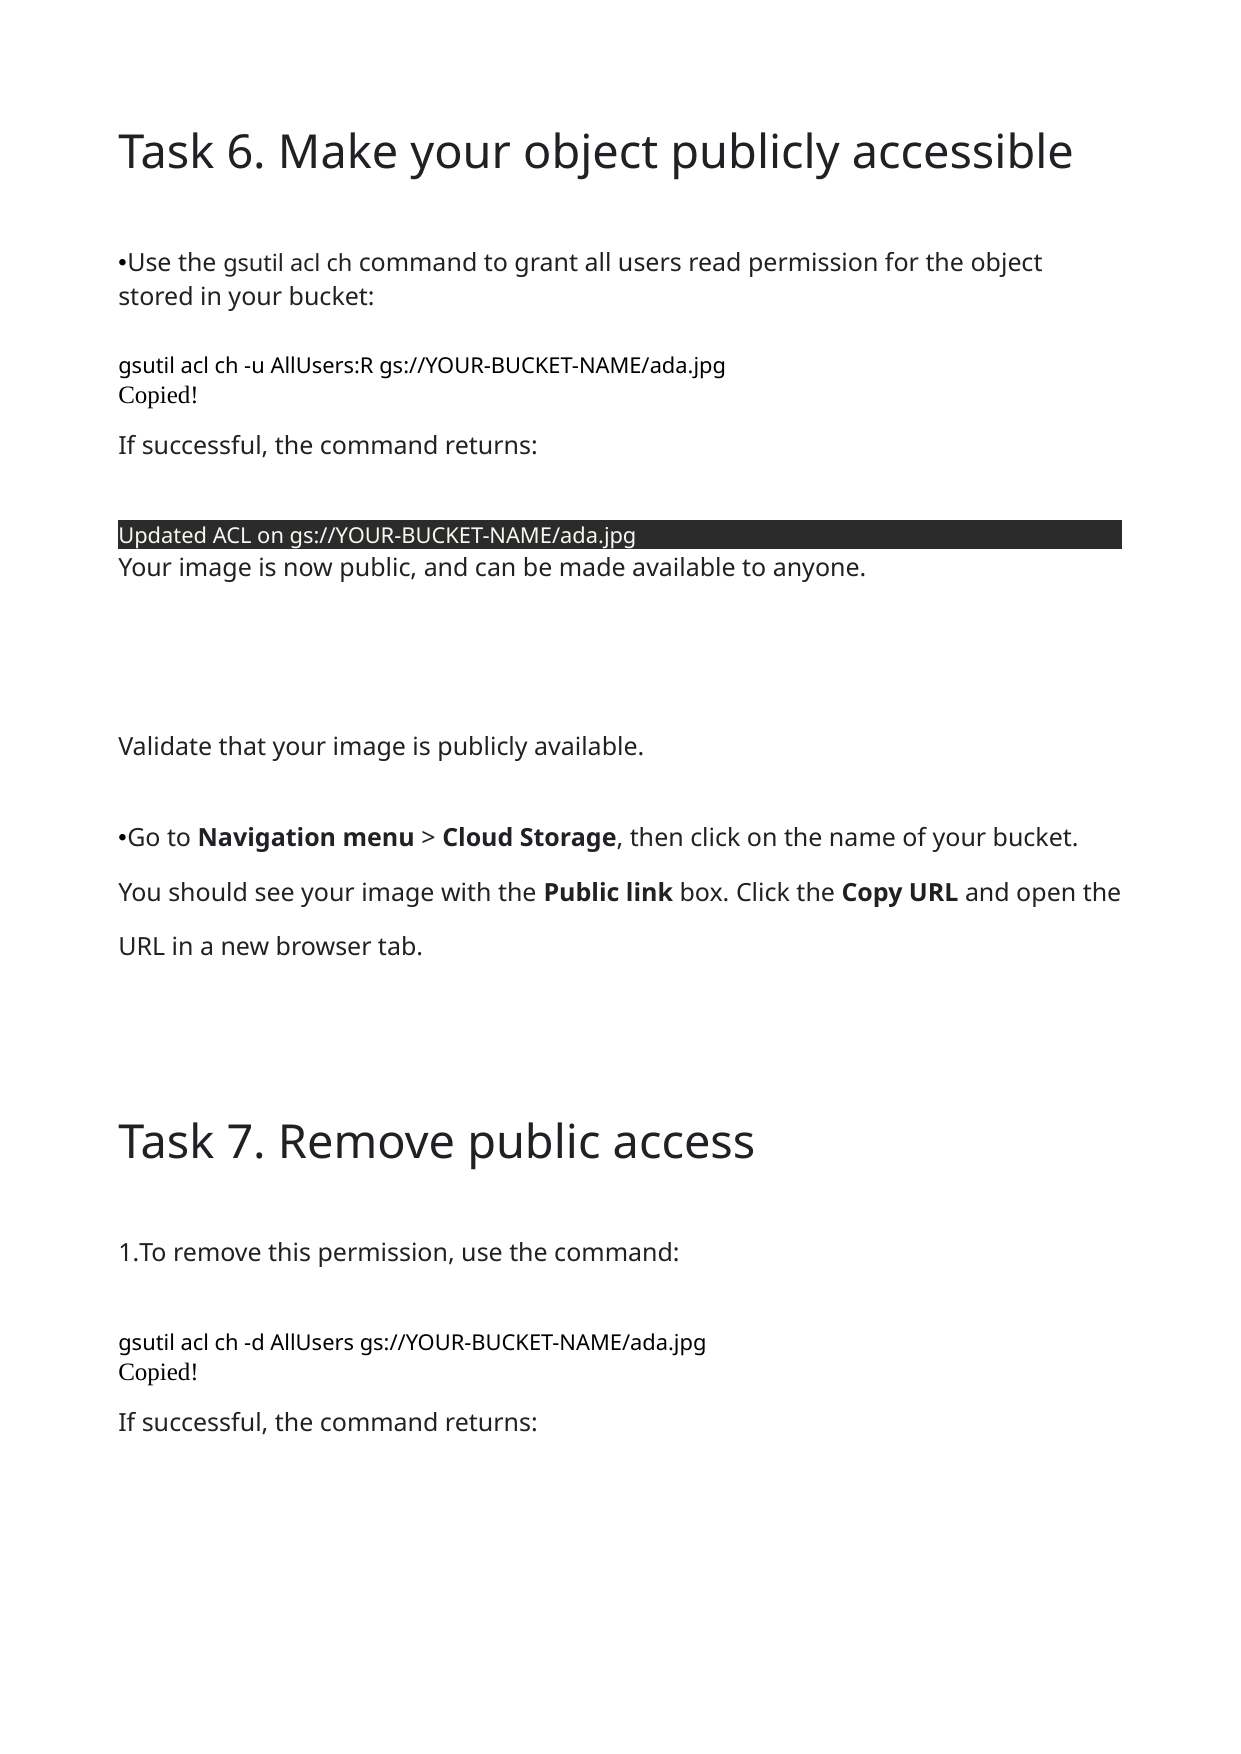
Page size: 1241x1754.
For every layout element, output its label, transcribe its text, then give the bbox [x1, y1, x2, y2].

subtitle Task 6. Make your object publicly accessible [118, 118, 1122, 182]
text Copied! [118, 380, 1109, 409]
text Validate that your image is publicly available. [118, 729, 1122, 763]
text gsutil acl ch -d AllUsers gs://YOUR-BUCKET-NAME/ada.jpg [118, 1327, 1122, 1357]
list Go to Navigation menu > Cloud Storage, then click on the name of your bucket. [118, 820, 1122, 854]
list Use the gsutil acl ch command to grant all users read permission for the object stored in your bucket: [118, 245, 1122, 313]
text You should see your image with the Public link box. Click the Copy URL and open the URL in a new browser tab. [118, 874, 1122, 963]
text If successful, the command returns: [118, 428, 1122, 462]
text gsutil acl ch -u AllUsers:R gs://YOUR-BUCKET-NAME/ada.jpg [118, 350, 1122, 380]
subtitle Task 7. Remove public access [118, 1108, 1122, 1172]
text If successful, the command returns: [118, 1404, 1122, 1438]
text Copied! [118, 1357, 1109, 1385]
list To remove this permission, use the command: [118, 1235, 1122, 1269]
text Updated ACL on gs://YOUR-BUCKET-NAME/ada.jpg [118, 520, 1122, 549]
text Your image is now public, and can be made available to anyone. [118, 549, 1122, 583]
